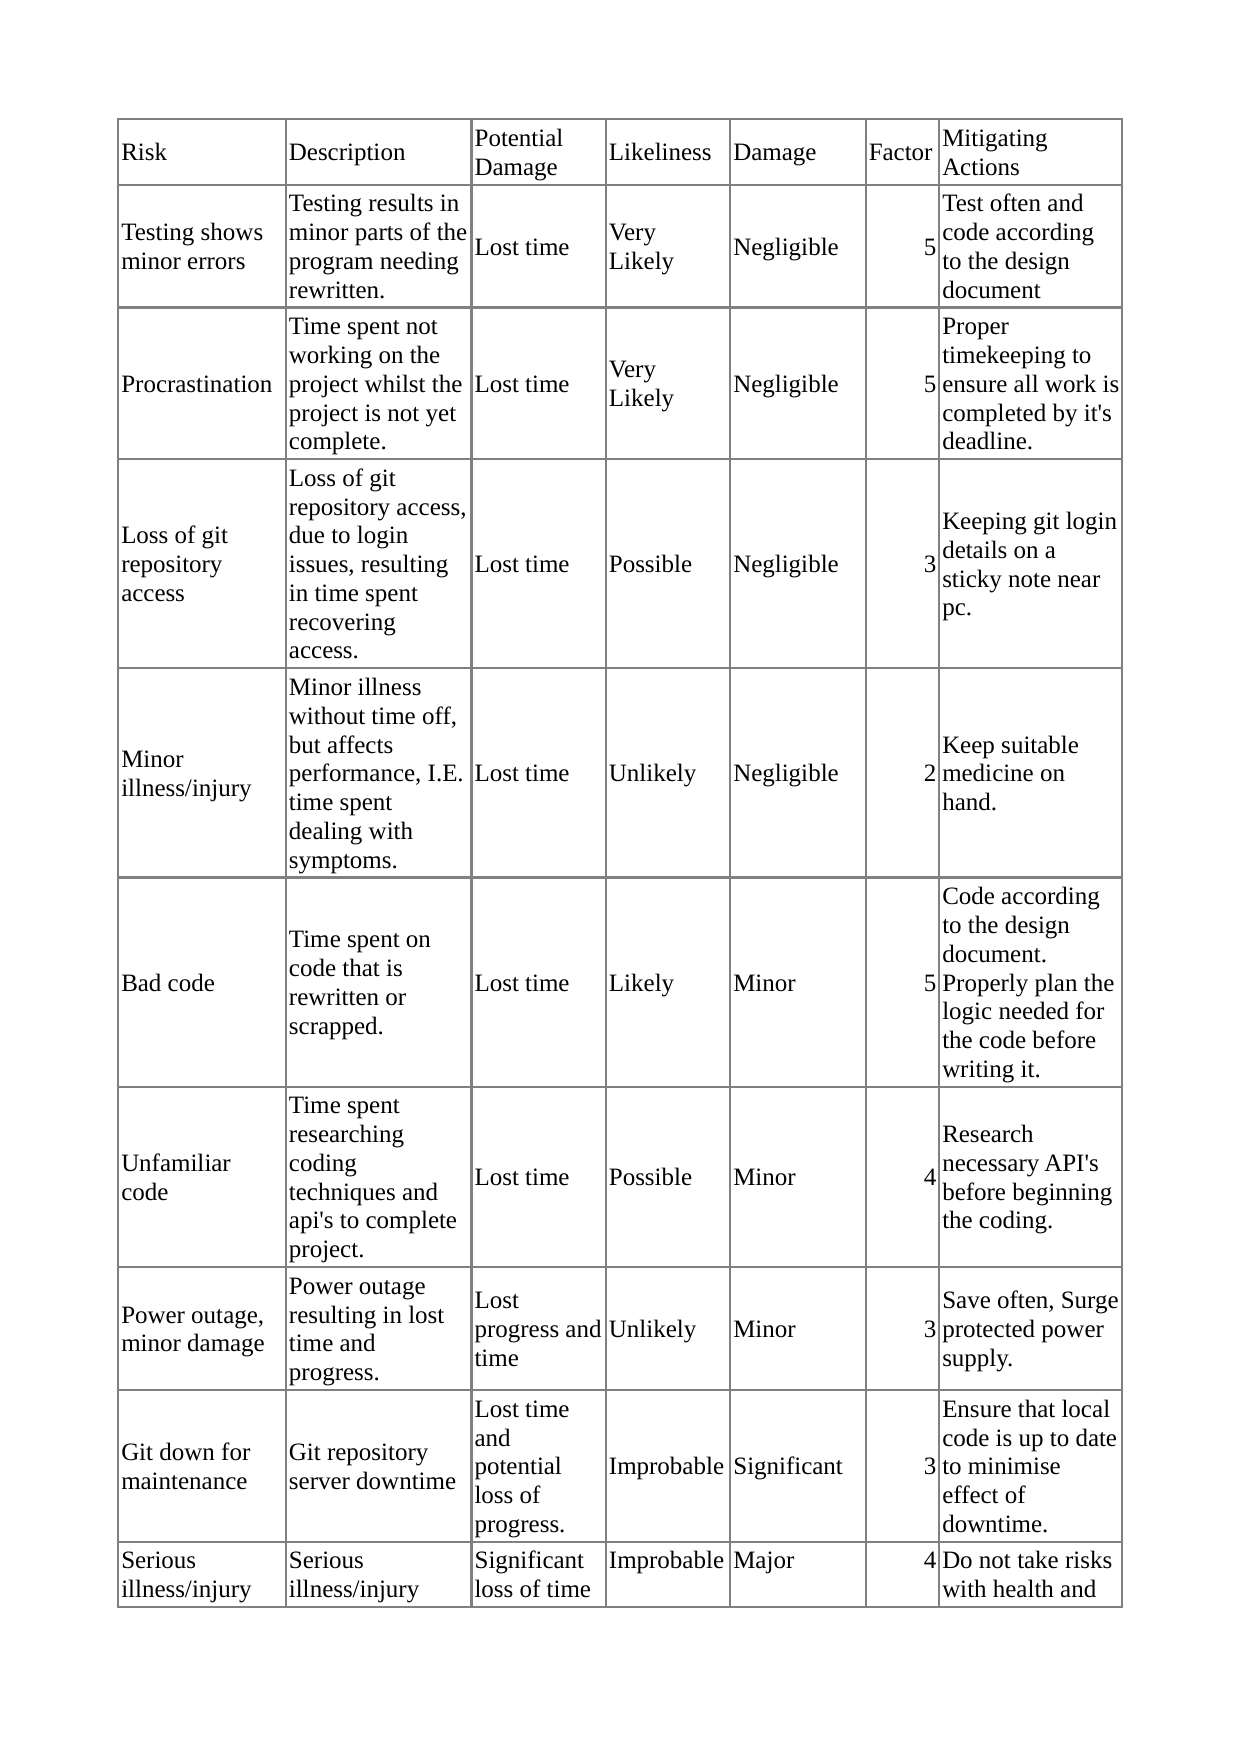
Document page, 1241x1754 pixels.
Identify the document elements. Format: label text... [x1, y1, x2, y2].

table_cell Minor [731, 1268, 865, 1389]
table_cell Lost time [473, 669, 605, 876]
table_header Likeliness [607, 120, 729, 183]
table_cell Improbable [607, 1391, 729, 1541]
table_cell Power outage, minor damage [119, 1268, 285, 1389]
table_cell Negligible [731, 309, 865, 458]
table_cell Code according to the design document. Properly plan the logic needed for the code before writing it. [940, 879, 1121, 1086]
table_cell Bad code [119, 879, 285, 1086]
table_cell Serious illness/injury [119, 1543, 285, 1606]
table_cell Git down for maintenance [119, 1391, 285, 1541]
table_cell Lost time [473, 879, 605, 1086]
table_cell 5 [867, 879, 938, 1086]
table_cell 3 [867, 1268, 938, 1389]
table_cell Lost time [473, 309, 605, 458]
table_cell Proper timekeeping to ensure all work is completed by it's deadline. [940, 309, 1121, 458]
table_cell Unlikely [607, 1268, 729, 1389]
table_cell Keeping git login details on a sticky note near pc. [940, 460, 1121, 667]
table_cell Procrastination [119, 309, 285, 458]
table_cell Serious illness/injury [287, 1543, 470, 1606]
table_header Description [287, 120, 470, 183]
table_cell Test often and code according to the design document [940, 186, 1121, 306]
table_cell 4 [867, 1543, 938, 1606]
table_cell Power outage resulting in lost time and progress. [287, 1268, 470, 1389]
table_header Potential Damage [473, 120, 605, 183]
table_header Damage [731, 120, 865, 183]
table_cell Testing results in minor parts of the program needing rewritten. [287, 186, 470, 306]
table_cell Possible [607, 1088, 729, 1266]
table_cell 5 [867, 186, 938, 306]
table_cell Lost time [473, 460, 605, 667]
table_cell Likely [607, 879, 729, 1086]
table_cell Negligible [731, 669, 865, 876]
table_cell Lost time [473, 186, 605, 306]
table_cell 2 [867, 669, 938, 876]
table_cell Unfamiliar code [119, 1088, 285, 1266]
table_cell Negligible [731, 186, 865, 306]
table_cell Git repository server downtime [287, 1391, 470, 1541]
table_cell Loss of git repository access [119, 460, 285, 667]
table_cell Lost time and potential loss of progress. [473, 1391, 605, 1541]
table_cell Very Likely [607, 186, 729, 306]
table_cell Unlikely [607, 669, 729, 876]
table_cell Possible [607, 460, 729, 667]
table_cell 3 [867, 1391, 938, 1541]
table_cell Minor illness/injury [119, 669, 285, 876]
table_cell Ensure that local code is up to date to minimise effect of downtime. [940, 1391, 1121, 1541]
table_cell Research necessary API's before beginning the coding. [940, 1088, 1121, 1266]
table_header Risk [119, 120, 285, 183]
table_cell Very Likely [607, 309, 729, 458]
table_cell Time spent on code that is rewritten or scrapped. [287, 879, 470, 1086]
table_cell Minor [731, 1088, 865, 1266]
table_cell Minor [731, 879, 865, 1086]
table_cell Time spent not working on the project whilst the project is not yet complete. [287, 309, 470, 458]
table_cell Do not take risks with health and [940, 1543, 1121, 1606]
table_cell Lost progress and time [473, 1268, 605, 1389]
table_header Factor [867, 120, 938, 183]
table_cell Minor illness without time off, but affects performance, I.E. time spent dealing with symptoms. [287, 669, 470, 876]
table_cell 4 [867, 1088, 938, 1266]
table_cell Improbable [607, 1543, 729, 1606]
table_cell Testing shows minor errors [119, 186, 285, 306]
table_cell Major [731, 1543, 865, 1606]
table_cell Lost time [473, 1088, 605, 1266]
table_cell Negligible [731, 460, 865, 667]
table_cell Significant loss of time [473, 1543, 605, 1606]
table_cell 3 [867, 460, 938, 667]
table_cell Significant [731, 1391, 865, 1541]
table_cell Time spent researching coding techniques and api's to complete project. [287, 1088, 470, 1266]
table_cell 5 [867, 309, 938, 458]
table_cell Save often, Surge protected power supply. [940, 1268, 1121, 1389]
table_header Mitigating Actions [940, 120, 1121, 183]
table_cell Loss of git repository access, due to login issues, resulting in time spent recovering access. [287, 460, 470, 667]
table_cell Keep suitable medicine on hand. [940, 669, 1121, 876]
